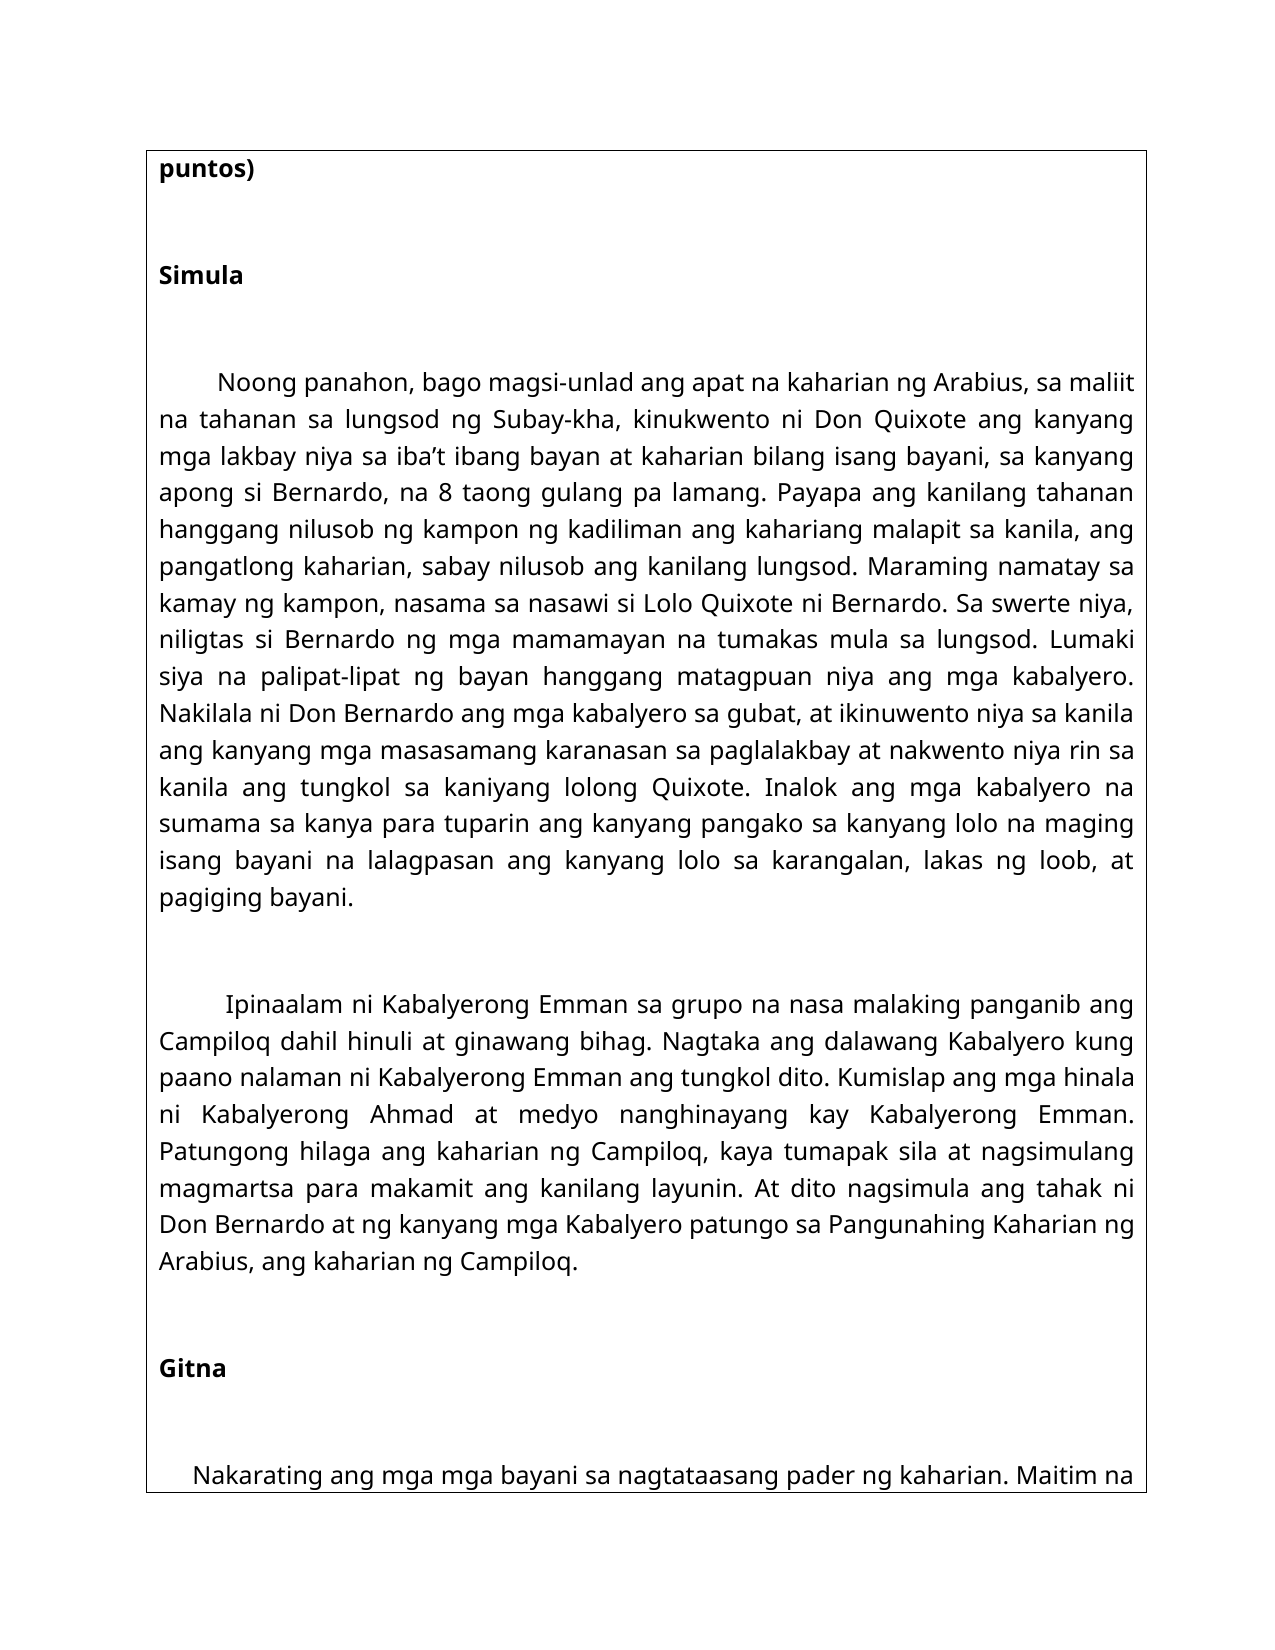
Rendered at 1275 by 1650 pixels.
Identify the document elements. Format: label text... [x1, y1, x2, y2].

table_header puntos) Simula Noong panahon, bago magsi-unlad ang apat na kaharian ng Arabius, sa maliit na tahanan sa lungsod ng Subay-kha, kinukwento ni Don Quixote ang kanyang mga lakbay niya sa iba’t ibang bayan at kaharian bilang isang bayani, sa kanyang apong si Bernardo, na 8 taong gulang pa lamang. Payapa ang kanilang tahanan hanggang nilusob ng kampon ng kadiliman ang kahariang malapit sa kanila, ang pangatlong kaharian, sabay nilusob ang kanilang lungsod. Maraming namatay sa kamay ng kampon, nasama sa nasawi si Lolo Quixote ni Bernardo. Sa swerte niya, niligtas si Bernardo ng mga mamamayan na tumakas mula sa lungsod. Lumaki siya na palipat-lipat ng bayan hanggang matagpuan niya ang mga kabalyero. Nakilala ni Don Bernardo ang mga kabalyero sa gubat, at ikinuwento niya sa kanila ang kanyang mga masasamang karanasan sa paglalakbay at nakwento niya rin sa kanila ang tungkol sa kaniyang lolong Quixote. Inalok ang mga kabalyero na sumama sa kanya para tuparin ang kanyang pangako sa kanyang lolo na maging isang bayani na lalagpasan ang kanyang lolo sa karangalan, lakas ng loob, at pagiging bayani. Ipinaalam ni Kabalyerong Emman sa grupo na nasa malaking panganib ang Campiloq dahil hinuli at ginawang bihag. Nagtaka ang dalawang Kabalyero kung paano nalaman ni Kabalyerong Emman ang tungkol dito. Kumislap ang mga hinala ni Kabalyerong Ahmad at medyo nanghinayang kay Kabalyerong Emman. Patungong hilaga ang kaharian ng Campiloq, kaya tumapak sila at nagsimulang magmartsa para makamit ang kanilang layunin. At dito nagsimula ang tahak ni Don Bernardo at ng kanyang mga Kabalyero patungo sa Pangunahing Kaharian ng Arabius, ang kaharian ng Campiloq. Gitna Nakarating ang mga mga bayani sa nagtataasang pader ng kaharian. Maitim na [147, 151, 1146, 1492]
